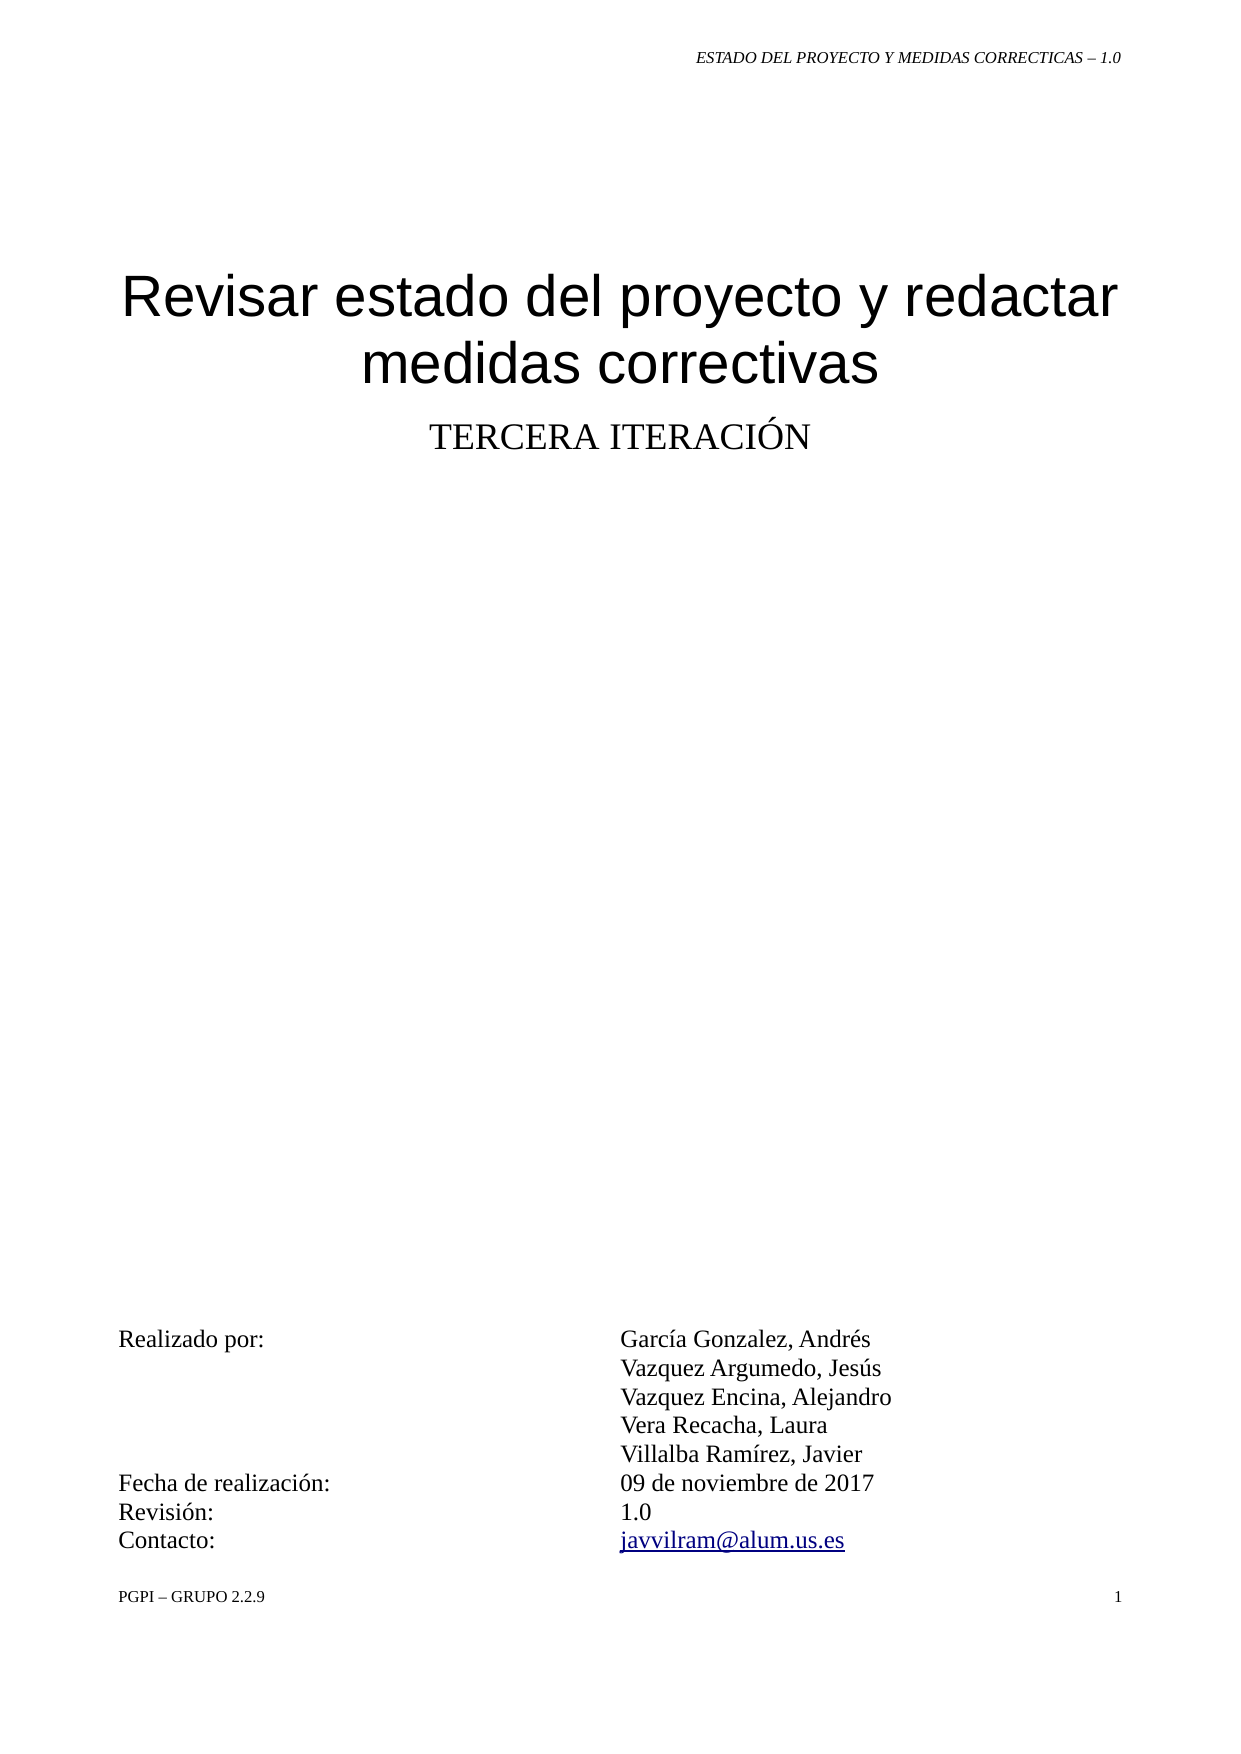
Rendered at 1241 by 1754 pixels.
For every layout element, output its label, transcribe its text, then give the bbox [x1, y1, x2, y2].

table_cell Revisión: [118, 1497, 620, 1525]
table_cell 1.0 [620, 1497, 1122, 1525]
table_cell 09 de noviembre de 2017 [620, 1468, 1122, 1497]
table_header Realizado por: [118, 1324, 620, 1468]
text Revisar estado del proyecto y redactar medidas correctivas [118, 262, 1122, 396]
table_cell javvilram@alum.us.es [620, 1525, 1122, 1554]
table_header García Gonzalez, Andrés Vazquez Argumedo, Jesús Vazquez Encina, Alejandro Vera Recacha, Laura Villalba Ramírez, Javier [620, 1324, 1122, 1468]
table_cell Fecha de realización: [118, 1468, 620, 1497]
subtitle TERCERA ITERACIÓN [118, 415, 1122, 458]
table_cell Contacto: [118, 1525, 620, 1554]
